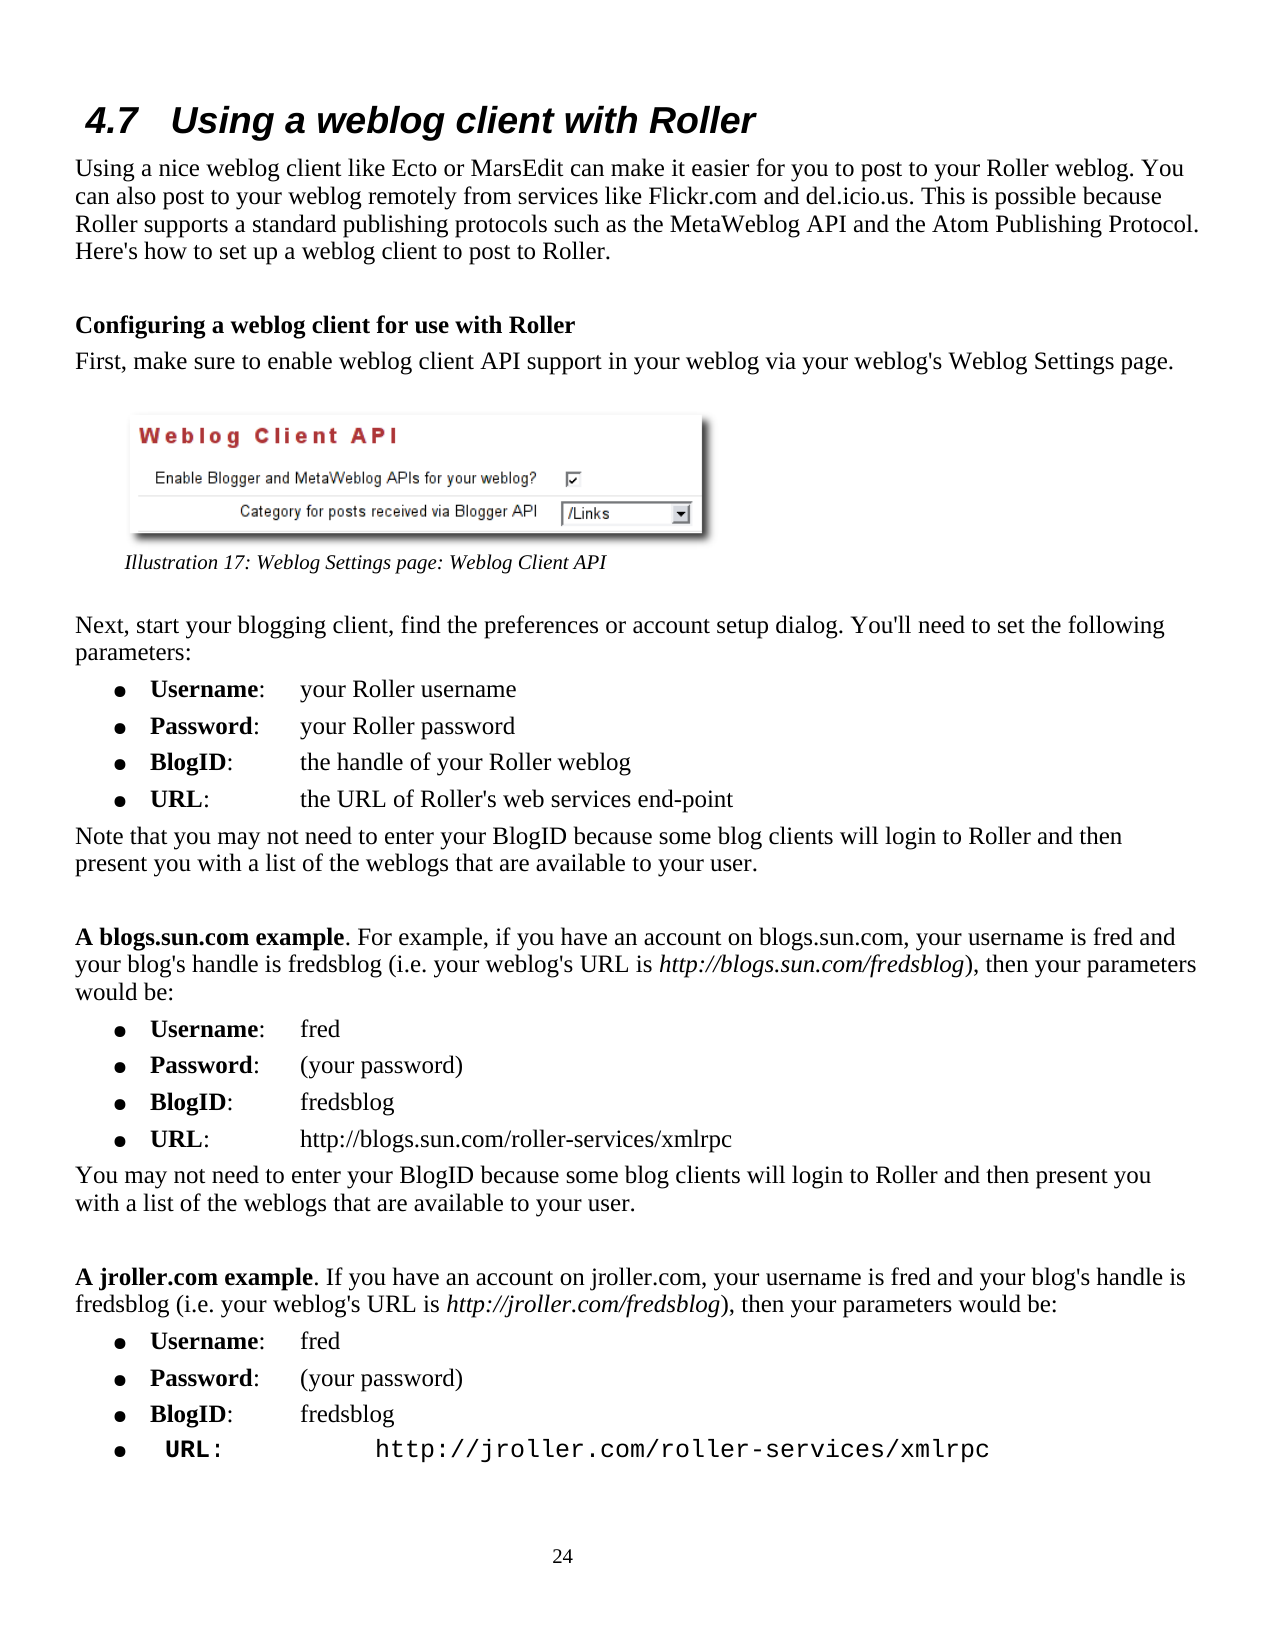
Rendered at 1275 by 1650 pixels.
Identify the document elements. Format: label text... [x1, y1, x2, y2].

list Username: your Roller username [112, 675, 1200, 703]
list URL: http://jroller.com/roller-services/xmlrpc [112, 1437, 1200, 1465]
list BlogID: the handle of your Roller weblog [112, 748, 1200, 776]
list Username: fred [112, 1015, 1200, 1043]
text Illustration 17: Weblog Settings page: Weblog Client API [124, 551, 719, 574]
text Note that you may not need to enter your BlogID because some blog clients will login to Roller and then present you with a list of the weblogs that are available to your user. [75, 822, 1200, 877]
text A jroller.com example. If you have an account on jroller.com, your username is fred and your blog's handle is fredsblog (i.e. your weblog's URL is http://jroller.com/fredsblog), then your parameters would be: [75, 1263, 1200, 1318]
list BlogID: fredsblog [112, 1400, 1200, 1428]
list Password: (your password) [112, 1364, 1200, 1391]
text First, make sure to enable weblog client API support in your weblog via your weblog's Weblog Settings page. [75, 347, 1200, 375]
list Username: fred [112, 1327, 1200, 1355]
list BlogID: fredsblog [112, 1088, 1200, 1116]
text Next, start your blogging client, find the preferences or account setup dialog. You'll need to set the following parameters: [75, 611, 1200, 666]
text A blogs.sun.com example. For example, if you have an account on blogs.sun.com, your username is fred and your blog's handle is fredsblog (i.e. your weblog's URL is http://blogs.sun.com/fredsblog), then your parameters would be: [75, 923, 1200, 1006]
text Configuring a weblog client for use with Roller [75, 311, 1200, 338]
text Using a nice weblog client like Ecto or MarsEdit can make it easier for you to post to your Roller weblog. You can also post to your weblog remotely from services like Flickr.com and del.icio.us. This is possible because Roller supports a standard publishing protocols such as the MetaWeblog API and the Atom Publishing Protocol. Here's how to set up a weblog client to post to Roller. [75, 154, 1200, 265]
text You may not need to enter your BlogID because some blog clients will login to Roller and then present you with a list of the weblogs that are available to your user. [75, 1162, 1200, 1217]
list URL: http://blogs.sun.com/roller-services/xmlrpc [112, 1125, 1200, 1153]
picture [124, 409, 720, 551]
subtitle Using a weblog client with Roller [75, 100, 1200, 142]
list URL: the URL of Roller's web services end-point [112, 785, 1200, 813]
list Password: (your password) [112, 1052, 1200, 1079]
list Password: your Roller password [112, 712, 1200, 739]
